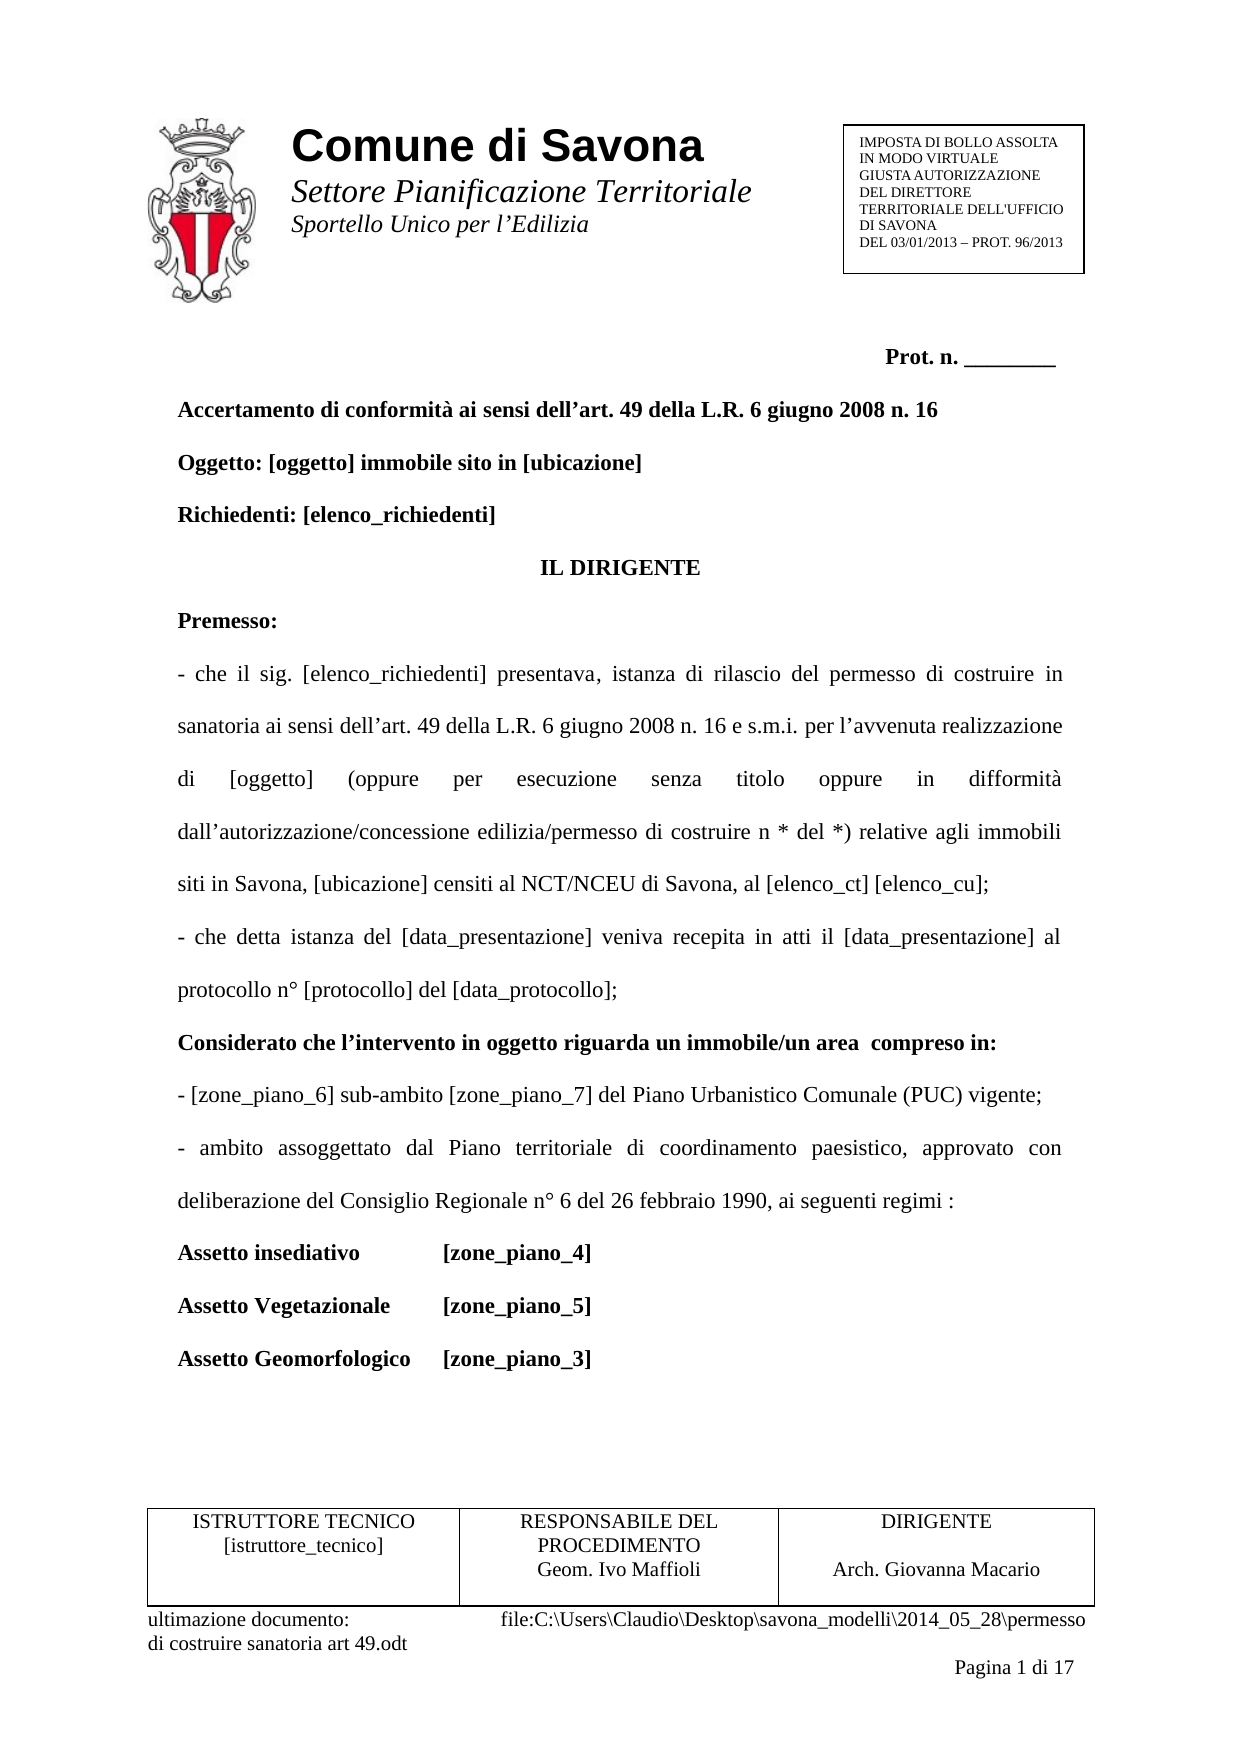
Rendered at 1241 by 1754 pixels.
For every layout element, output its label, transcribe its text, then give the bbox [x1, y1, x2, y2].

text Accertamento di conformità ai sensi dell’art. 49 della L.R. 6 giugno 2008 n. 16 [177, 396, 1063, 422]
text GIUSTA AUTORIZZAZIONE DEL DIRETTORE TERRITORIALE DELL'UFFICIO DI SAVONA [859, 167, 1068, 234]
text IMPOSTA DI BOLLO ASSOLTA IN MODO VIRTUALE [859, 133, 1068, 167]
text Assetto Geomorfologico [zone_piano_3] [177, 1345, 1063, 1371]
text Comune di Savona [256, 118, 1092, 171]
text Oggetto: [oggetto] immobile sito in [ubicazione] [177, 449, 1063, 475]
text Considerato che l’intervento in oggetto riguarda un immobile/un area compreso in: [177, 1028, 1063, 1055]
text - ambito assoggettato dal Piano territoriale di coordinamento paesistico, approvato con deliberazione del Consiglio Regionale n° 6 del 26 febbraio 1990, ai seguenti regimi : [177, 1134, 1063, 1213]
text Sportello Unico per l’Edilizia [256, 209, 842, 238]
subtitle Prot. n. ________ [841, 343, 1063, 370]
text Premesso: [177, 607, 1063, 633]
text IL DIRIGENTE [177, 554, 1063, 581]
text Assetto Vegetazionale [zone_piano_5] [177, 1292, 1063, 1318]
text Assetto insediativo [zone_piano_4] [177, 1239, 1063, 1266]
text - che il sig. [elenco_richiedenti] presentava, istanza di rilascio del permesso di costruire in sanatoria ai sensi dell’art. 49 della L.R. 6 giugno 2008 n. 16 e s.m.i. per l’avvenuta realizzazione di [oggetto] (oppure per esecuzione senza titolo oppure in difformità dall’autorizzazione/concessione edilizia/permesso di costruire n * del *) relative agli immobili siti in Savona, [ubicazione] censiti al NCT/NCEU di Savona, al [elenco_ct] [elenco_cu]; [177, 659, 1063, 897]
text - [zone_piano_6] sub-ambito [zone_piano_7] del Piano Urbanistico Comunale (PUC) vigente; [177, 1081, 1063, 1108]
text Settore Pianificazione Territoriale [256, 171, 842, 209]
text Richiedenti: [elenco_richiedenti] [177, 501, 1063, 528]
picture [147, 118, 256, 303]
text - che detta istanza del [data_presentazione] veniva recepita in atti il [data_presentazione] al protocollo n° [protocollo] del [data_protocollo]; [177, 923, 1063, 1002]
text DEL 03/01/2013 – PROT. 96/2013 [859, 234, 1068, 251]
